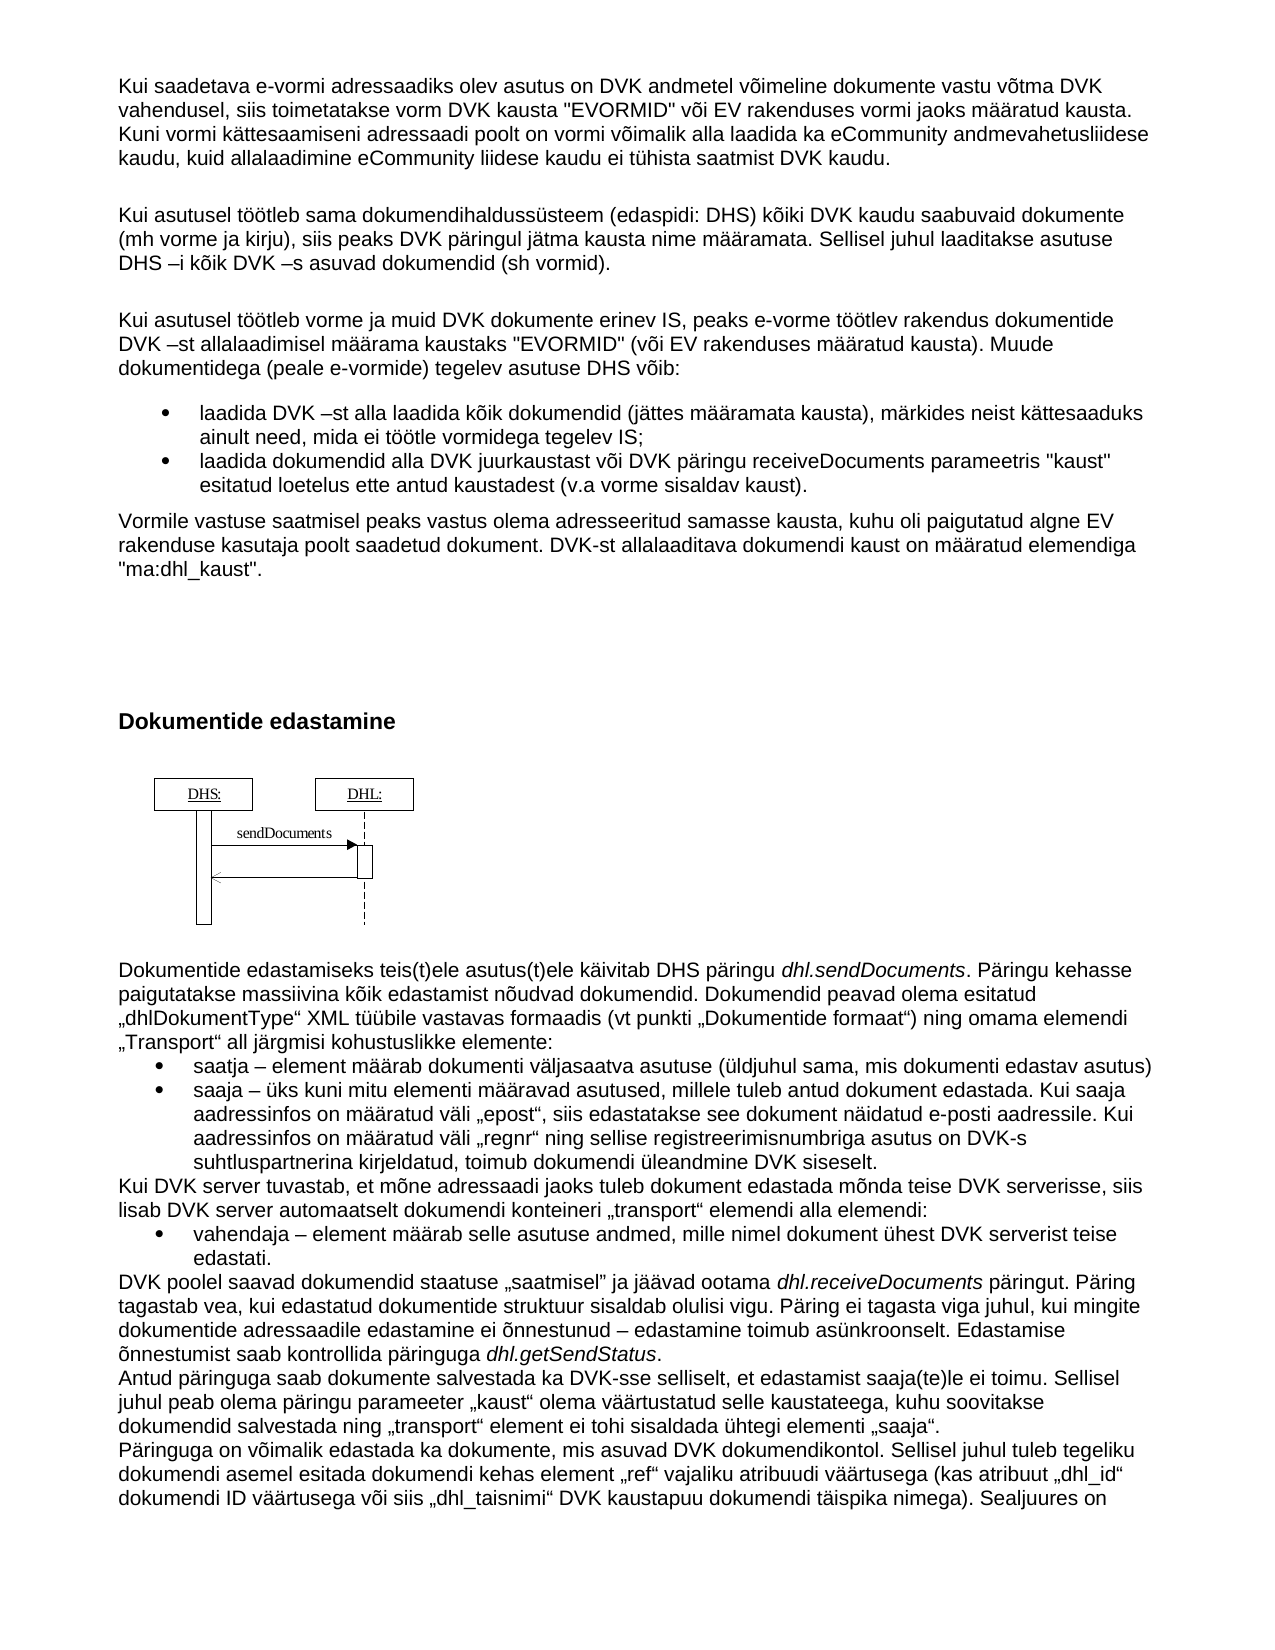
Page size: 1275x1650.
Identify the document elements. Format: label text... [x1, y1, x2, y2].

text Päringuga on võimalik edastada ka dokumente, mis asuvad DVK dokumendikontol. Sellisel juhul tuleb tegeliku dokumendi asemel esitada dokumendi kehas element „ref“ vajaliku atribuudi väärtusega (kas atribuut „dhl_id“ dokumendi ID väärtusega või siis „dhl_taisnimi“ DVK kaustapuu dokumendi täispika nimega). Sealjuures on [118, 1438, 1157, 1509]
list saatja – element määrab dokumenti väljasaatva asutuse (üldjuhul sama, mis dokumenti edastav asutus) [156, 1054, 1157, 1078]
text Antud päringuga saab dokumente salvestada ka DVK-sse selliselt, et edastamist saaja(te)le ei toimu. Sellisel juhul peab olema päringu parameeter „kaust“ olema väärtustatud selle kaustateega, kuhu soovitakse dokumendid salvestada ning „transport“ element ei tohi sisaldada ühtegi elementi „saaja“. [118, 1366, 1157, 1438]
text Kui saadetava e-vormi adressaadiks olev asutus on DVK andmetel võimeline dokumente vastu võtma DVK vahendusel, siis toimetatakse vorm DVK kausta "EVORMID" või EV rakenduses vormi jaoks määratud kausta. Kuni vormi kättesaamiseni adressaadi poolt on vormi võimalik alla laadida ka eCommunity andmevahetusliidese kaudu, kuid allalaadimine eCommunity liidese kaudu ei tühista saatmist DVK kaudu. [118, 74, 1157, 169]
text Kui asutusel töötleb sama dokumendihaldussüsteem (edaspidi: DHS) kõiki DVK kaudu saabuvaid dokumente (mh vorme ja kirju), siis peaks DVK päringul jätma kausta nime määramata. Sellisel juhul laaditakse asutuse DHS –i kõik DVK –s asuvad dokumendid (sh vormid). [118, 203, 1157, 275]
text Kui DVK server tuvastab, et mõne adressaadi jaoks tuleb dokument edastada mõnda teise DVK serverisse, siis lisab DVK server automaatselt dokumendi konteineri „transport“ elemendi alla elemendi: [118, 1174, 1157, 1222]
text Dokumentide edastamiseks teis(t)ele asutus(t)ele käivitab DHS päringu dhl.sendDocuments. Päringu kehasse paigutatakse massiivina kõik edastamist nõudvad dokumendid. Dokumendid peavad olema esitatud „dhlDokumentType“ XML tüübile vastavas formaadis (vt punkti „Dokumentide formaat“) ning omama elemendi „Transport“ all järgmisi kohustuslikke elemente: [118, 958, 1157, 1054]
subtitle Dokumentide edastamine [118, 708, 1157, 735]
list saaja – üks kuni mitu elementi määravad asutused, millele tuleb antud dokument edastada. Kui saaja aadressinfos on määratud väli „epost“, siis edastatakse see dokument näidatud e-posti aadressile. Kui aadressinfos on määratud väli „regnr“ ning sellise registreerimisnumbriga asutus on DVK-s suhtluspartnerina kirjeldatud, toimub dokumendi üleandmine DVK siseselt. [156, 1078, 1157, 1174]
list vahendaja – element määrab selle asutuse andmed, mille nimel dokument ühest DVK serverist teise edastati. [156, 1222, 1157, 1270]
text Kui asutusel töötleb vorme ja muid DVK dokumente erinev IS, peaks e-vorme töötlev rakendus dokumentide DVK –st allalaadimisel määrama kaustaks "EVORMID" (või EV rakenduses määratud kausta). Muude dokumentidega (peale e-vormide) tegelev asutuse DHS võib: [118, 308, 1157, 380]
list laadida dokumendid alla DVK juurkaustast või DVK päringu receiveDocuments parameetris "kaust" esitatud loetelus ette antud kaustadest (v.a vorme sisaldav kaust). [162, 449, 1157, 497]
text Vormile vastuse saatmisel peaks vastus olema adresseeritud samasse kausta, kuhu oli paigutatud algne EV rakenduse kasutaja poolt saadetud dokument. DVK-st allalaaditava dokumendi kaust on määratud elemendiga "ma:dhl_kaust". [118, 509, 1157, 581]
text DVK poolel saavad dokumendid staatuse „saatmisel” ja jäävad ootama dhl.receiveDocuments päringut. Päring tagastab vea, kui edastatud dokumentide struktuur sisaldab olulisi vigu. Päring ei tagasta viga juhul, kui mingite dokumentide adressaadile edastamine ei õnnestunud – edastamine toimub asünkroonselt. Edastamise õnnestumist saab kontrollida päringuga dhl.getSendStatus. [118, 1270, 1157, 1366]
list laadida DVK –st alla laadida kõik dokumendid (jättes määramata kausta), märkides neist kättesaaduks ainult need, mida ei töötle vormidega tegelev IS; [162, 401, 1157, 449]
